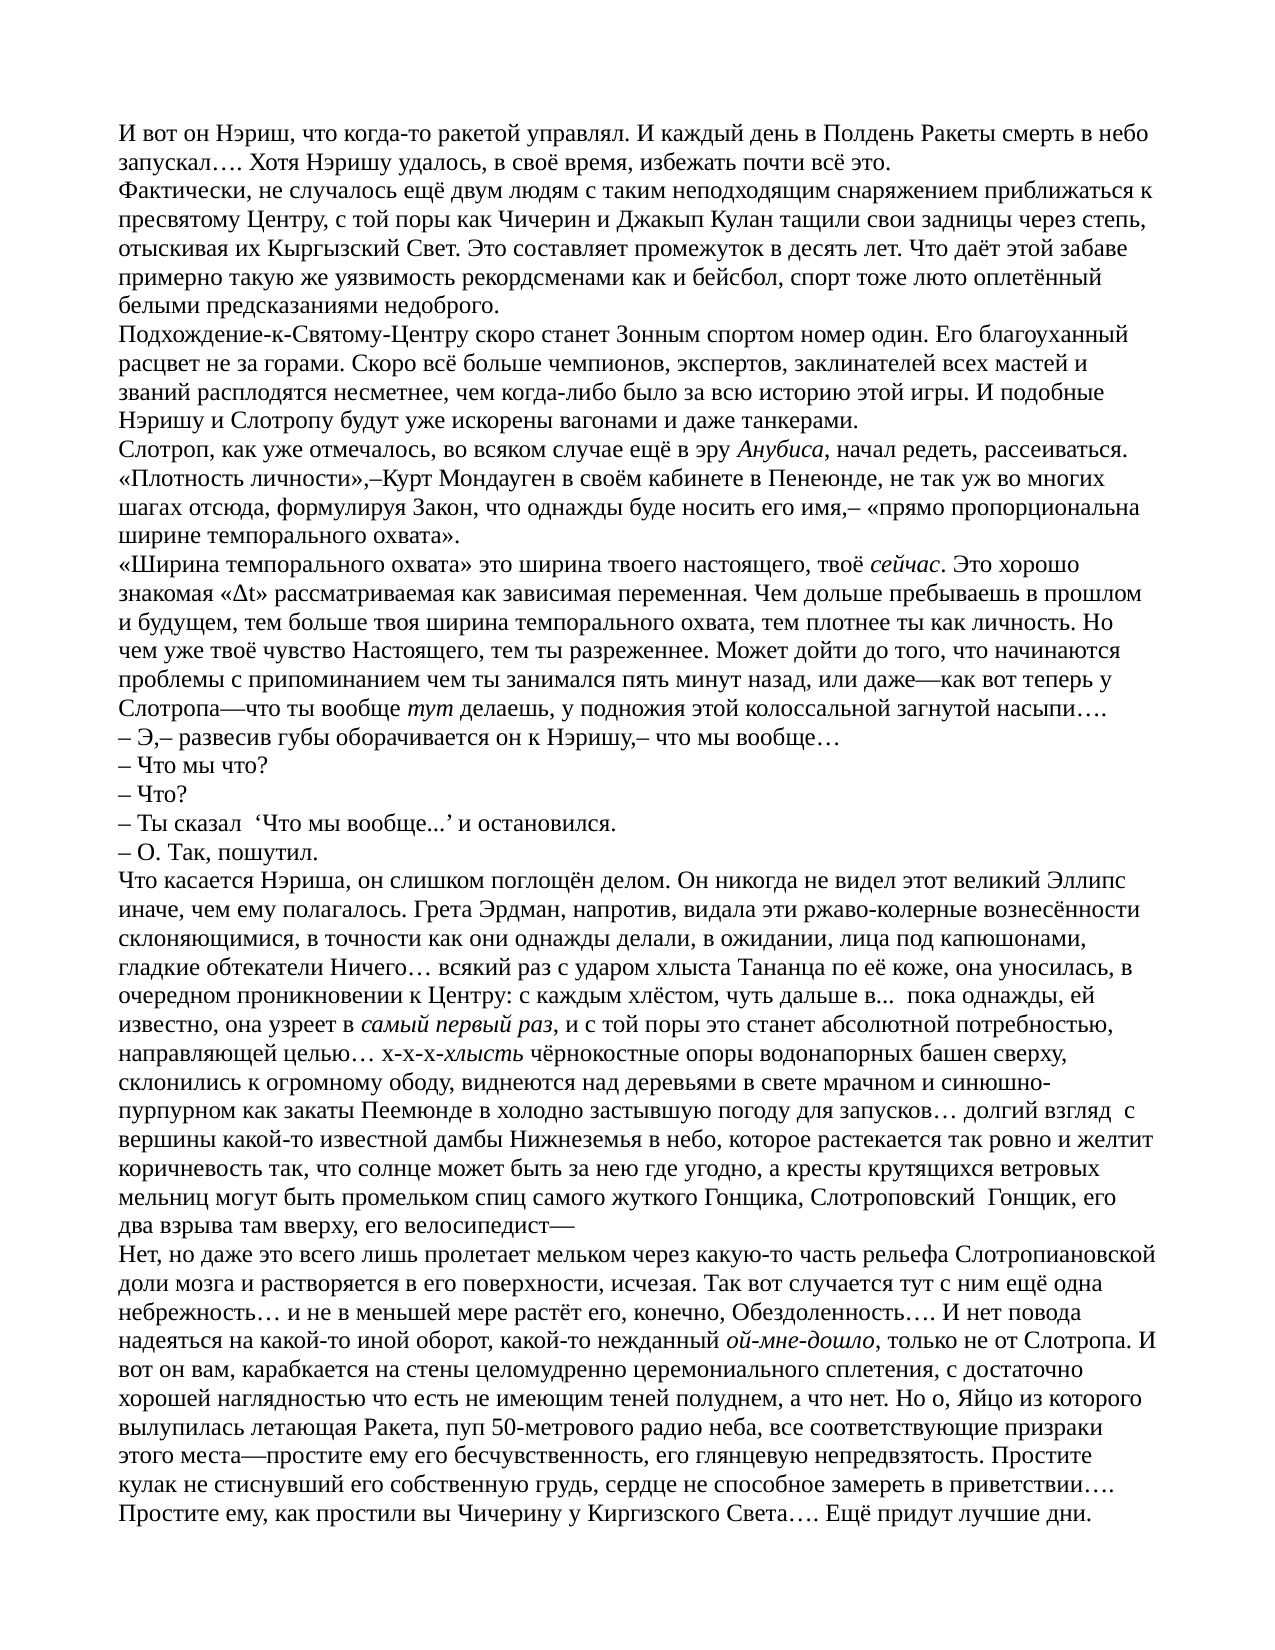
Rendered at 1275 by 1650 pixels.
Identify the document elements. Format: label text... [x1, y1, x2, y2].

text Фактически, не случалось ещё двум людям с таким неподходящим снаряжением приближаться к пресвятому Центру, с той поры как Чичерин и Джакып Кулан тащили свои задницы через степь, отыскивая их Кыргызский Свет. Это составляет промежуток в десять лет. Что даёт этой забаве примерно такую же уязвимость рекордсменами как и бейсбол, спорт тоже люто оплетённый белыми предсказаниями недоброго. [118, 176, 1157, 319]
text И вот он Нэриш, что когда-то ракетой управлял. И каждый день в Полдень Ракеты смерть в небо запускал…. Хотя Нэришу удалось, в своё время, избежать почти всё это. [118, 118, 1157, 176]
text Что касается Нэриша, он слишком поглощён делом. Он никогда не видел этот великий Эллипс иначе, чем ему полагалось. Грета Эрдман, напротив, видала эти ржаво-колерные вознесённости склоняющимися, в точности как они однажды делали, в ожидании, лица под капюшонами, гладкие обтекатели Ничего… всякий раз с ударом хлыста Тананца по её коже, она уносилась, в очередном проникновении к Центру: с каждым хлёстом, чуть дальше в... пока однажды, ей известно, она узреет в самый первый раз, и с той поры это станет абсолютной потребностью, направляющей целью… х-х-х-хлысть чёрнокостные опоры водонапорных башен сверху, склонились к огромному ободу, виднеются над деревьями в свете мрачном и синюшно-пурпурном как закаты Пеемюнде в холодно застывшую погоду для запусков… долгий взгляд с вершины какой-то известной дамбы Нижнеземья в небо, которое растекается так ровно и желтит коричневость так, что солнце может быть за нею где угодно, а кресты крутящихся ветровых мельниц могут быть промельком спиц самого жуткого Гонщика, Слотроповский Гонщик, его два взрыва там вверху, его велосипедист— [118, 866, 1157, 1239]
text – Э,– развесив губы оборачивается он к Нэришу,– что мы вообще… [118, 722, 1157, 751]
text – Ты сказал ‘Что мы вообще...’ и остановился. [118, 808, 1157, 837]
text «Ширина темпорального охвата» это ширина твоего настоящего, твоё сейчас. Это хорошо знакомая «Δt» рассматриваемая как зависимая переменная. Чем дольше пребываешь в прошлом и будущем, тем больше твоя ширина темпорального охвата, тем плотнее ты как личность. Но чем уже твоё чувство Настоящего, тем ты разреженнее. Может дойти до того, что начинаются проблемы с припоминанием чем ты занимался пять минут назад, или даже—как вот теперь у Слотропа—что ты вообще тут делаешь, у подножия этой колоссальной загнутой насыпи…. [118, 549, 1157, 722]
text Нет, но даже это всего лишь пролетает мельком через какую-то часть рельефа Слотропиановской доли мозга и растворяется в его поверхности, исчезая. Так вот случается тут с ним ещё одна небрежность… и не в меньшей мере растёт его, конечно, Обездоленность…. И нет повода надеяться на какой-то иной оборот, какой-то нежданный ой-мне-дошло, только не от Слотропа. И вот он вам, карабкается на стены целомудренно церемониального сплетения, с достаточно хорошей наглядностью что есть не имеющим теней полуднем, а что нет. Но о, Яйцо из которого вылупилась летающая Ракета, пуп 50-метрового радио неба, все соответствующие призраки этого места—простите ему его бесчувственность, его глянцевую непредвзятость. Простите кулак не стиснувший его собственную грудь, сердце не способное замереть в приветствии…. Простите ему, как простили вы Чичерину у Киргизского Света…. Ещё придут лучшие дни. [118, 1239, 1157, 1527]
text – О. Так, пошутил. [118, 837, 1157, 866]
text – Что мы что? [118, 751, 1157, 779]
text – Что? [118, 779, 1157, 808]
text Слотроп, как уже отмечалось, во всяком случае ещё в эру Анубиса, начал редеть, рассеиваться. «Плотность личности»,–Курт Мондауген в своём кабинете в Пенеюнде, не так уж во многих шагах отсюда, формулируя Закон, что однажды буде носить его имя,– «прямо пропорциональна ширине темпорального охвата». [118, 434, 1157, 549]
text Подхождение-к-Святому-Центру скоро станет Зонным спортом номер один. Его благоуханный расцвет не за горами. Скоро всё больше чемпионов, экспертов, заклинателей всех мастей и званий расплодятся несметнее, чем когда-либо было за всю историю этой игры. И подобные Нэришу и Слотропу будут уже искорены вагонами и даже танкерами. [118, 319, 1157, 434]
